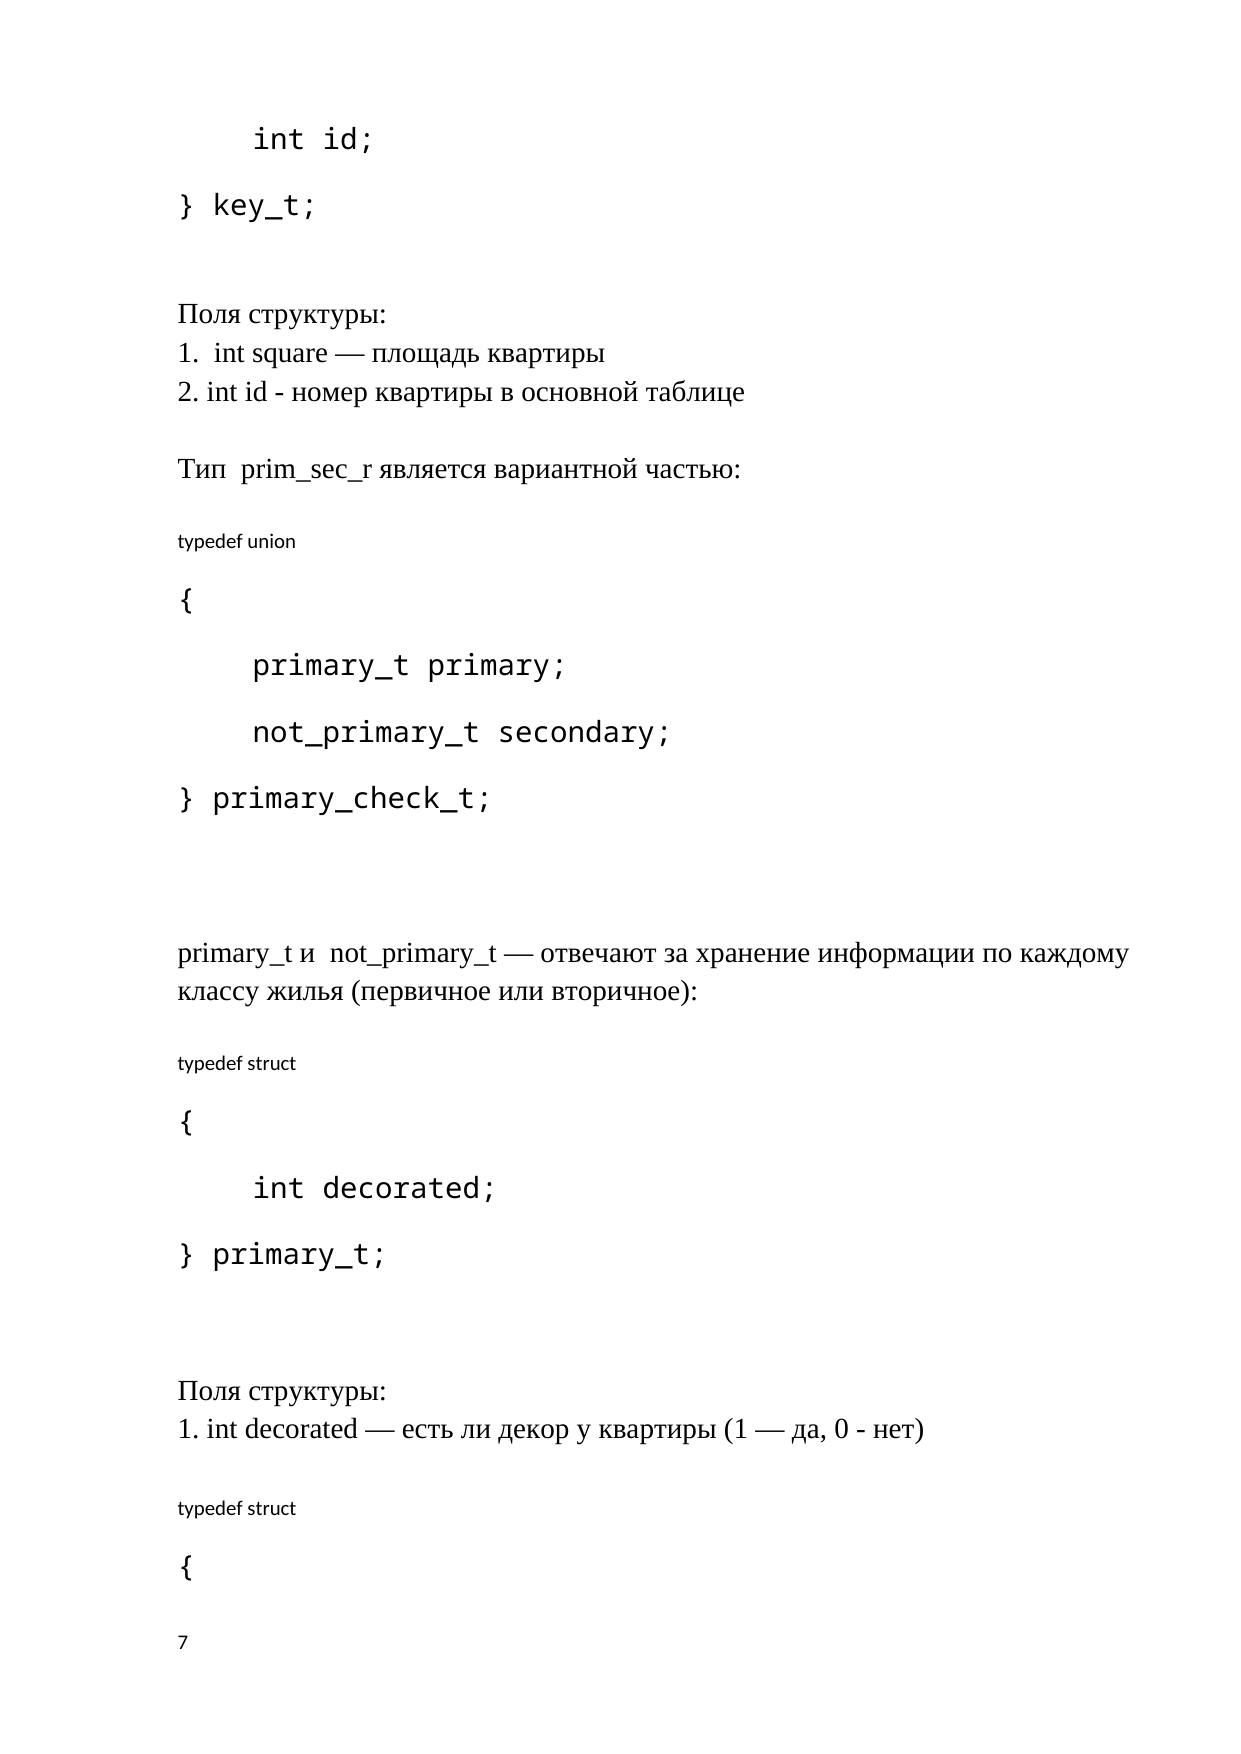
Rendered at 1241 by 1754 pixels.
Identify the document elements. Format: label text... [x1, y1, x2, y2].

text } key_t; [177, 184, 1152, 224]
text { [177, 578, 1152, 618]
text } primary_t; [177, 1233, 1152, 1273]
text primary_t и not_primary_t — отвечают за хранение информации по каждому классу жилья (первичное или вторичное): [177, 935, 1152, 1007]
text } primary_check_t; [177, 777, 1152, 817]
text typedef union [177, 528, 1152, 553]
text 1. int square — площадь квартиры [177, 335, 1152, 369]
text 2. int id - номер квартиры в основной таблице [177, 374, 1152, 407]
text { [177, 1546, 1152, 1585]
text primary_t primary; [177, 644, 1152, 684]
text Тип prim_sec_r является вариантной частью: [177, 451, 1152, 484]
text Поля структуры: [177, 1373, 1152, 1406]
text not_primary_t secondary; [177, 711, 1152, 751]
text 1. int decorated — есть ли декор у квартиры (1 — да, 0 - нет) [177, 1411, 1152, 1445]
text typedef struct [177, 1051, 1152, 1076]
text { [177, 1101, 1152, 1140]
text int decorated; [177, 1167, 1152, 1207]
text int id; [177, 118, 1152, 158]
text Поля структуры: [177, 297, 1152, 330]
text typedef struct [177, 1496, 1152, 1521]
